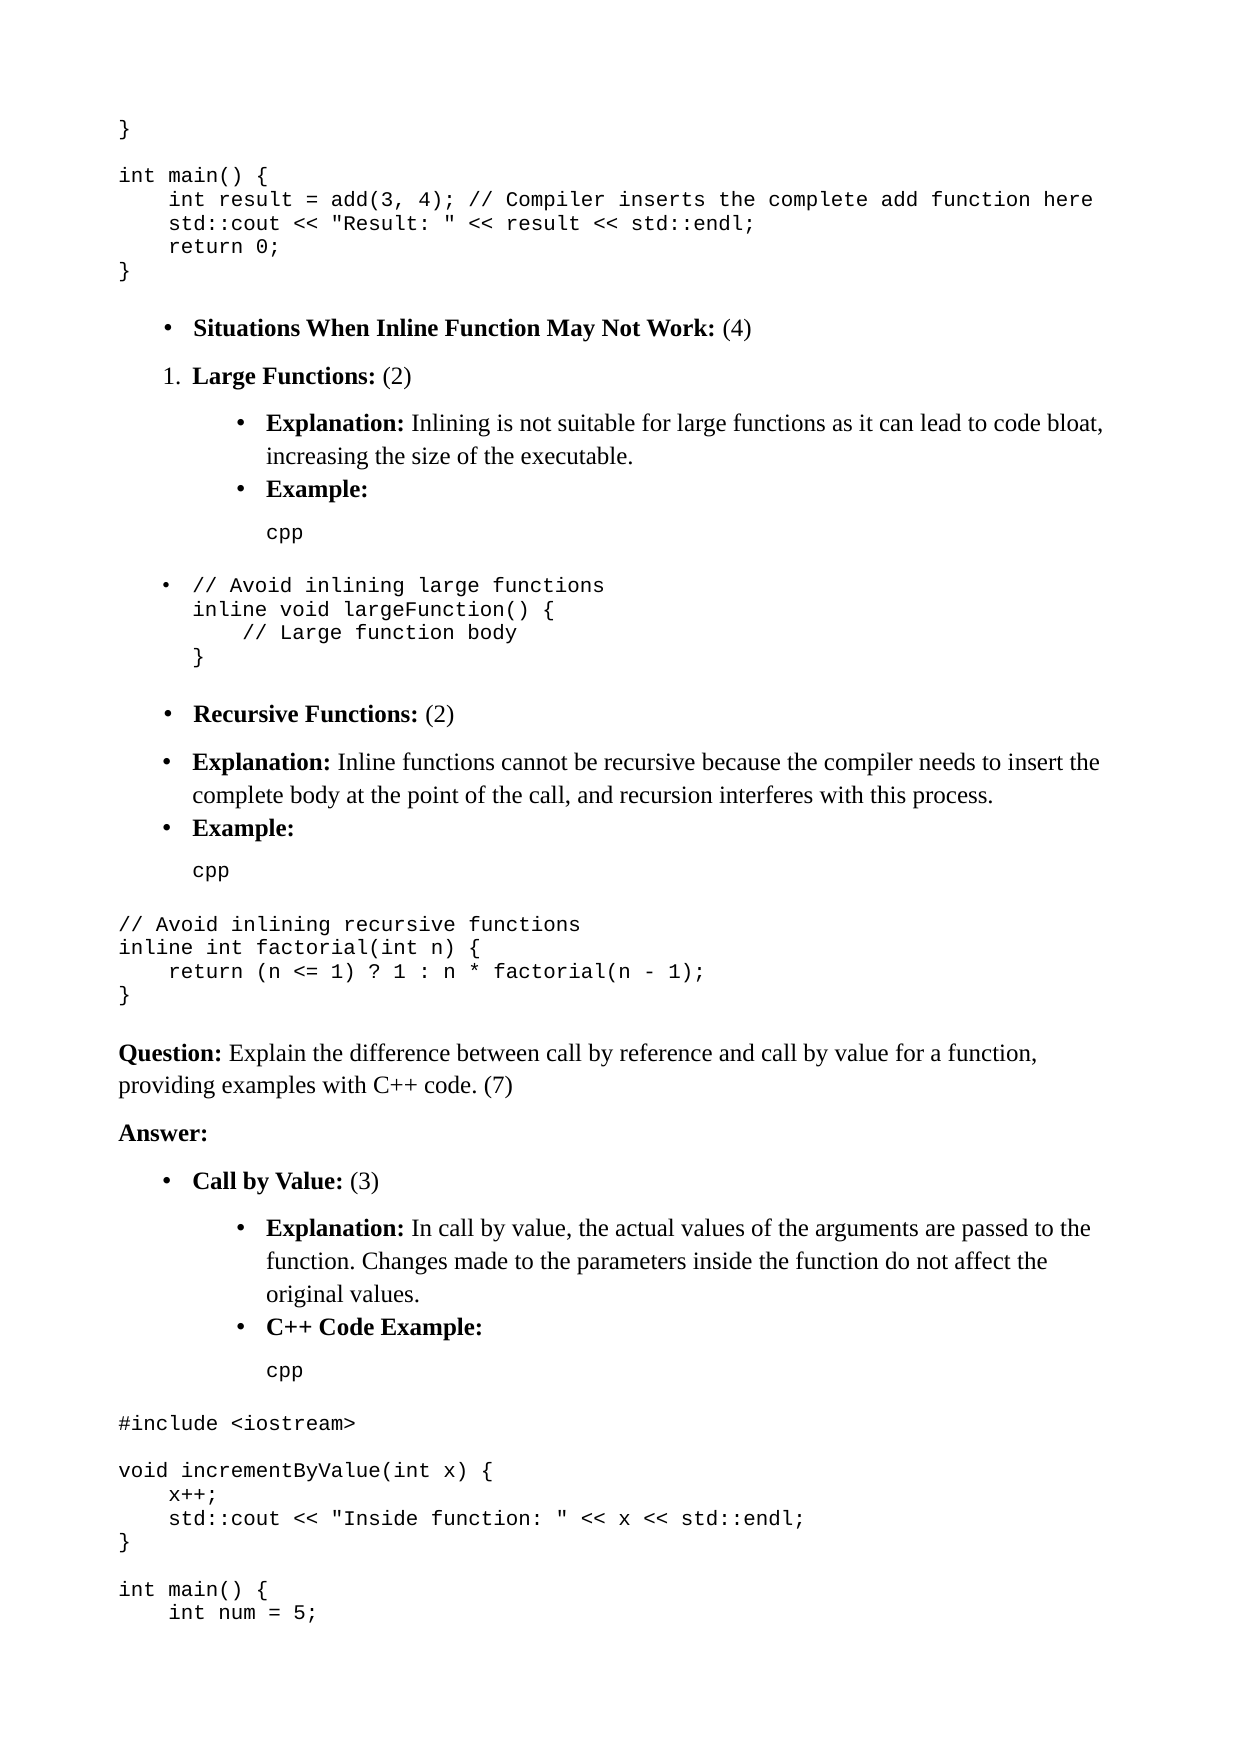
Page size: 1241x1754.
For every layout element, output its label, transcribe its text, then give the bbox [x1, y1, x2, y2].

text } [118, 1531, 1122, 1555]
list Example: [162, 813, 1122, 842]
list cpp [162, 860, 1122, 884]
text inline int factorial(int n) { [118, 937, 1122, 961]
list cpp [236, 522, 1122, 546]
list Explanation: Inline functions cannot be recursive because the compiler needs to insert the complete body at the point of the call, and recursion interferes with this process. [162, 747, 1122, 808]
list Call by Value: (3) [162, 1166, 1122, 1194]
list Example: [236, 474, 1122, 503]
list Large Functions: (2) [162, 361, 1122, 389]
text int result = add(3, 4); // Compiler inserts the complete add function here [118, 189, 1122, 213]
text return 0; [118, 236, 1122, 260]
list // Large function body [162, 622, 1122, 646]
text return (n <= 1) ? 1 : n * factorial(n - 1); [118, 961, 1122, 984]
text } [118, 118, 1122, 142]
text void incrementByValue(int x) { [118, 1461, 1122, 1484]
text // Avoid inlining recursive functions [118, 913, 1122, 937]
text #include <iostream> [118, 1413, 1122, 1437]
list } [162, 646, 1122, 670]
text } [118, 260, 1122, 284]
text int main() { [118, 165, 1122, 189]
text std::cout << "Inside function: " << x << std::endl; [118, 1508, 1122, 1531]
text std::cout << "Result: " << result << std::endl; [118, 213, 1122, 236]
text int main() { [118, 1579, 1122, 1602]
text x++; [118, 1484, 1122, 1508]
list Explanation: Inlining is not suitable for large functions as it can lead to code bloat, increasing the size of the executable. [236, 408, 1122, 470]
list cpp [236, 1360, 1122, 1384]
list inline void largeFunction() { [162, 599, 1122, 622]
text int num = 5; [118, 1602, 1122, 1626]
list Recursive Functions: (2) [164, 699, 1122, 728]
text Question: Explain the difference between call by reference and call by value for a function, providing examples with C++ code. (7) [118, 1038, 1122, 1099]
text } [118, 984, 1122, 1008]
text Answer: [118, 1118, 1122, 1147]
list Situations When Inline Function May Not Work: (4) [164, 313, 1122, 342]
list Explanation: In call by value, the actual values of the arguments are passed to the function. Changes made to the parameters inside the function do not affect the original values. [236, 1213, 1122, 1308]
list C++ Code Example: [236, 1312, 1122, 1341]
list // Avoid inlining large functions [162, 575, 1122, 599]
